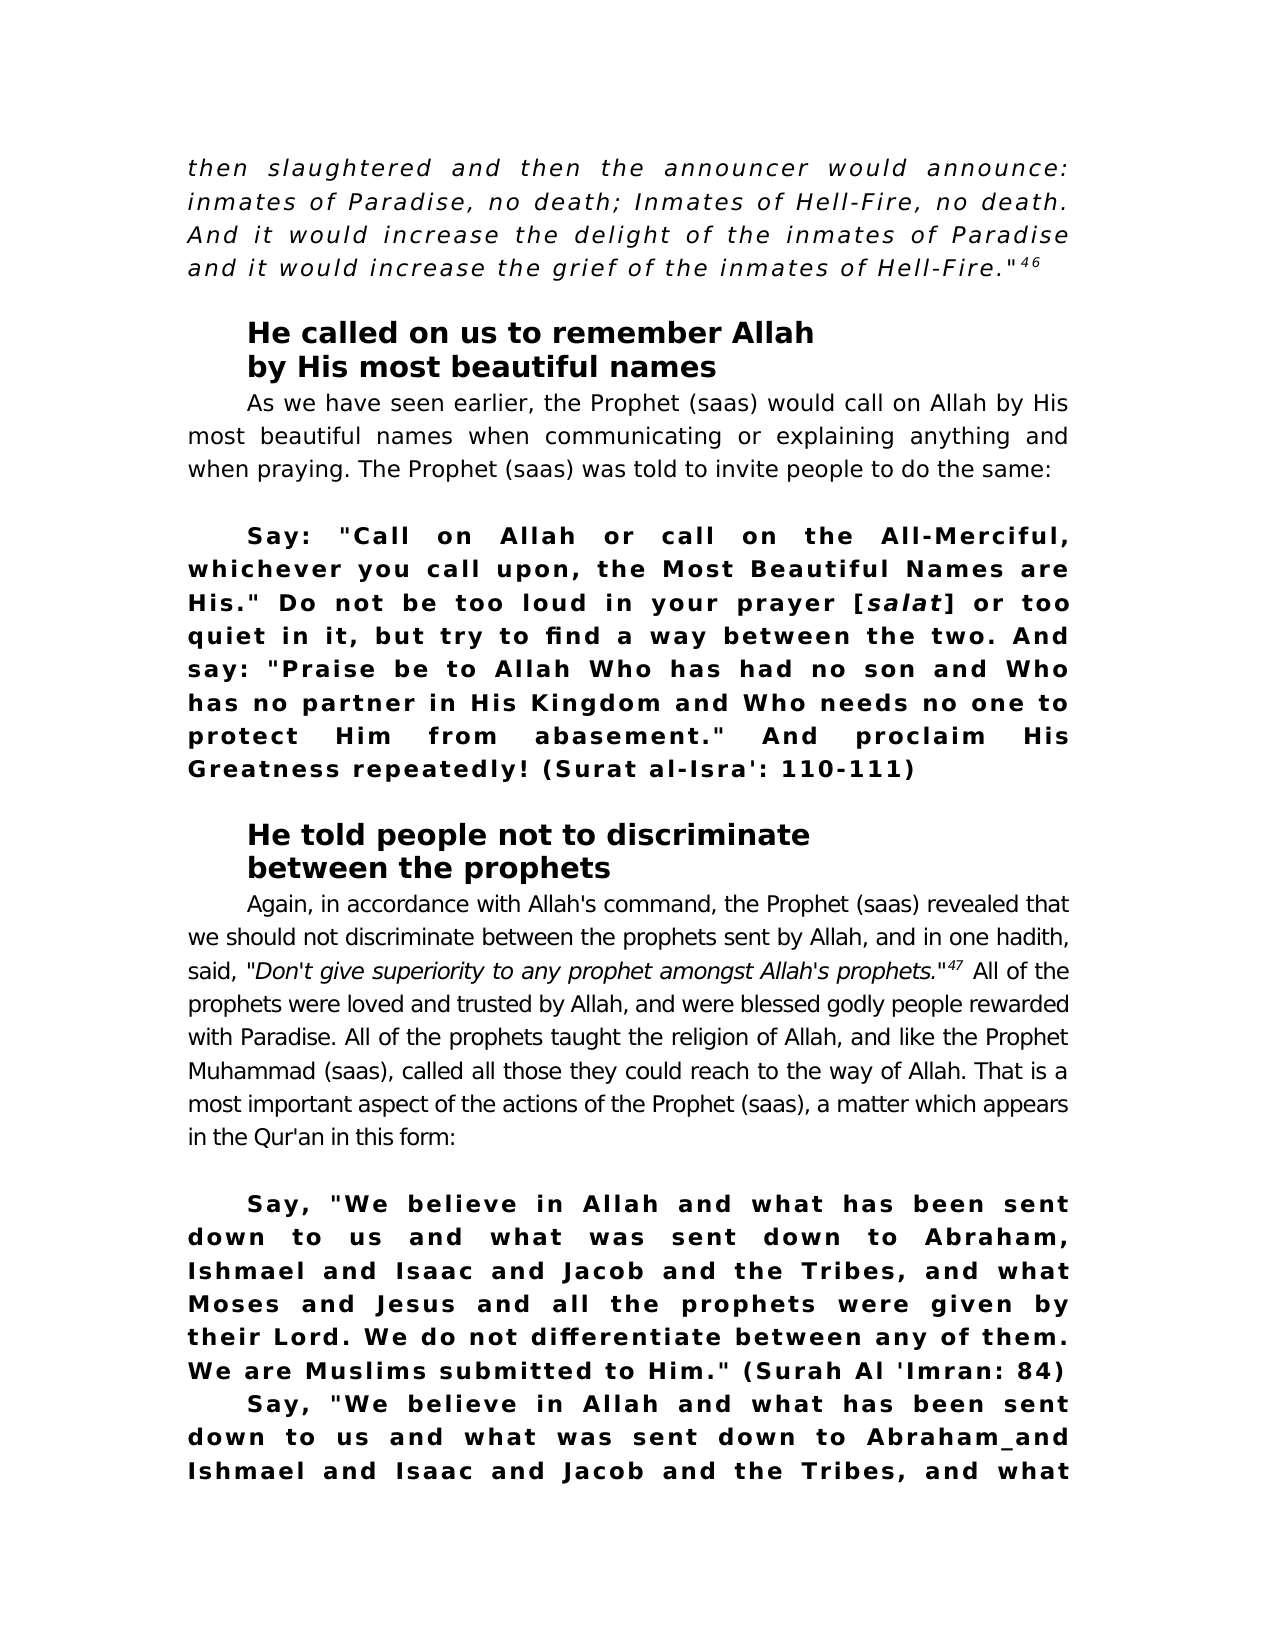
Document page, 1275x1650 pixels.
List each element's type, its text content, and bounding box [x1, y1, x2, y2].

text Say: "Call on Allah or call on the All-Merciful, whichever you call upon, the Most Beautiful Names are His." Do not be too loud in your prayer [salat] or too quiet in it, but try to find a way between the two. And say: "Praise be to Allah Who has had no son and Who has no partner in His Kingdom and Who needs no one to protect Him from abasement." And proclaim His Greatness repeatedly! (Surat al-Isra': 110-111) [187, 518, 1070, 784]
text As we have seen earlier, the Prophet (saas) would call on Allah by His most beautiful names when communicating or explaining anything and when praying. The Prophet (saas) was told to invite people to do the same: [187, 384, 1070, 484]
text by His most beautiful names [187, 351, 1070, 384]
text He called on us to remember Allah [187, 317, 1070, 351]
text Say, "We believe in Allah and what has been sent down to us and what was sent down to Abraham_and Ishmael and Isaac and Jacob and the Tribes, and what [187, 1386, 1070, 1486]
text then slaughtered and then the announcer would announce: inmates of Paradise, no death; Inmates of Hell-Fire, no death. And it would increase the delight of the inmates of Paradise and it would increase the grief of the inmates of Hell-Fire."46 [187, 150, 1070, 283]
text Say, "We believe in Allah and what has been sent down to us and what was sent down to Abraham, Ishmael and Isaac and Jacob and the Tribes, and what Moses and Jesus and all the prophets were given by their Lord. We do not differentiate between any of them. We are Muslims submitted to Him." (Surah Al 'Imran: 84) [187, 1186, 1070, 1386]
text He told people not to discriminate [187, 818, 1070, 852]
text between the prophets [187, 852, 1070, 886]
text Again, in accordance with Allah's command, the Prophet (saas) revealed that we should not discriminate between the prophets sent by Allah, and in one hadith, said, "Don't give superiority to any prophet amongst Allah's prophets."47 All of the prophets were loved and trusted by Allah, and were blessed godly people rewarded with Paradise. All of the prophets taught the religion of Allah, and like the Prophet Muhammad (saas), called all those they could reach to the way of Allah. That is a most important aspect of the actions of the Prophet (saas), a matter which appears in the Qur'an in this form: [187, 886, 1070, 1152]
